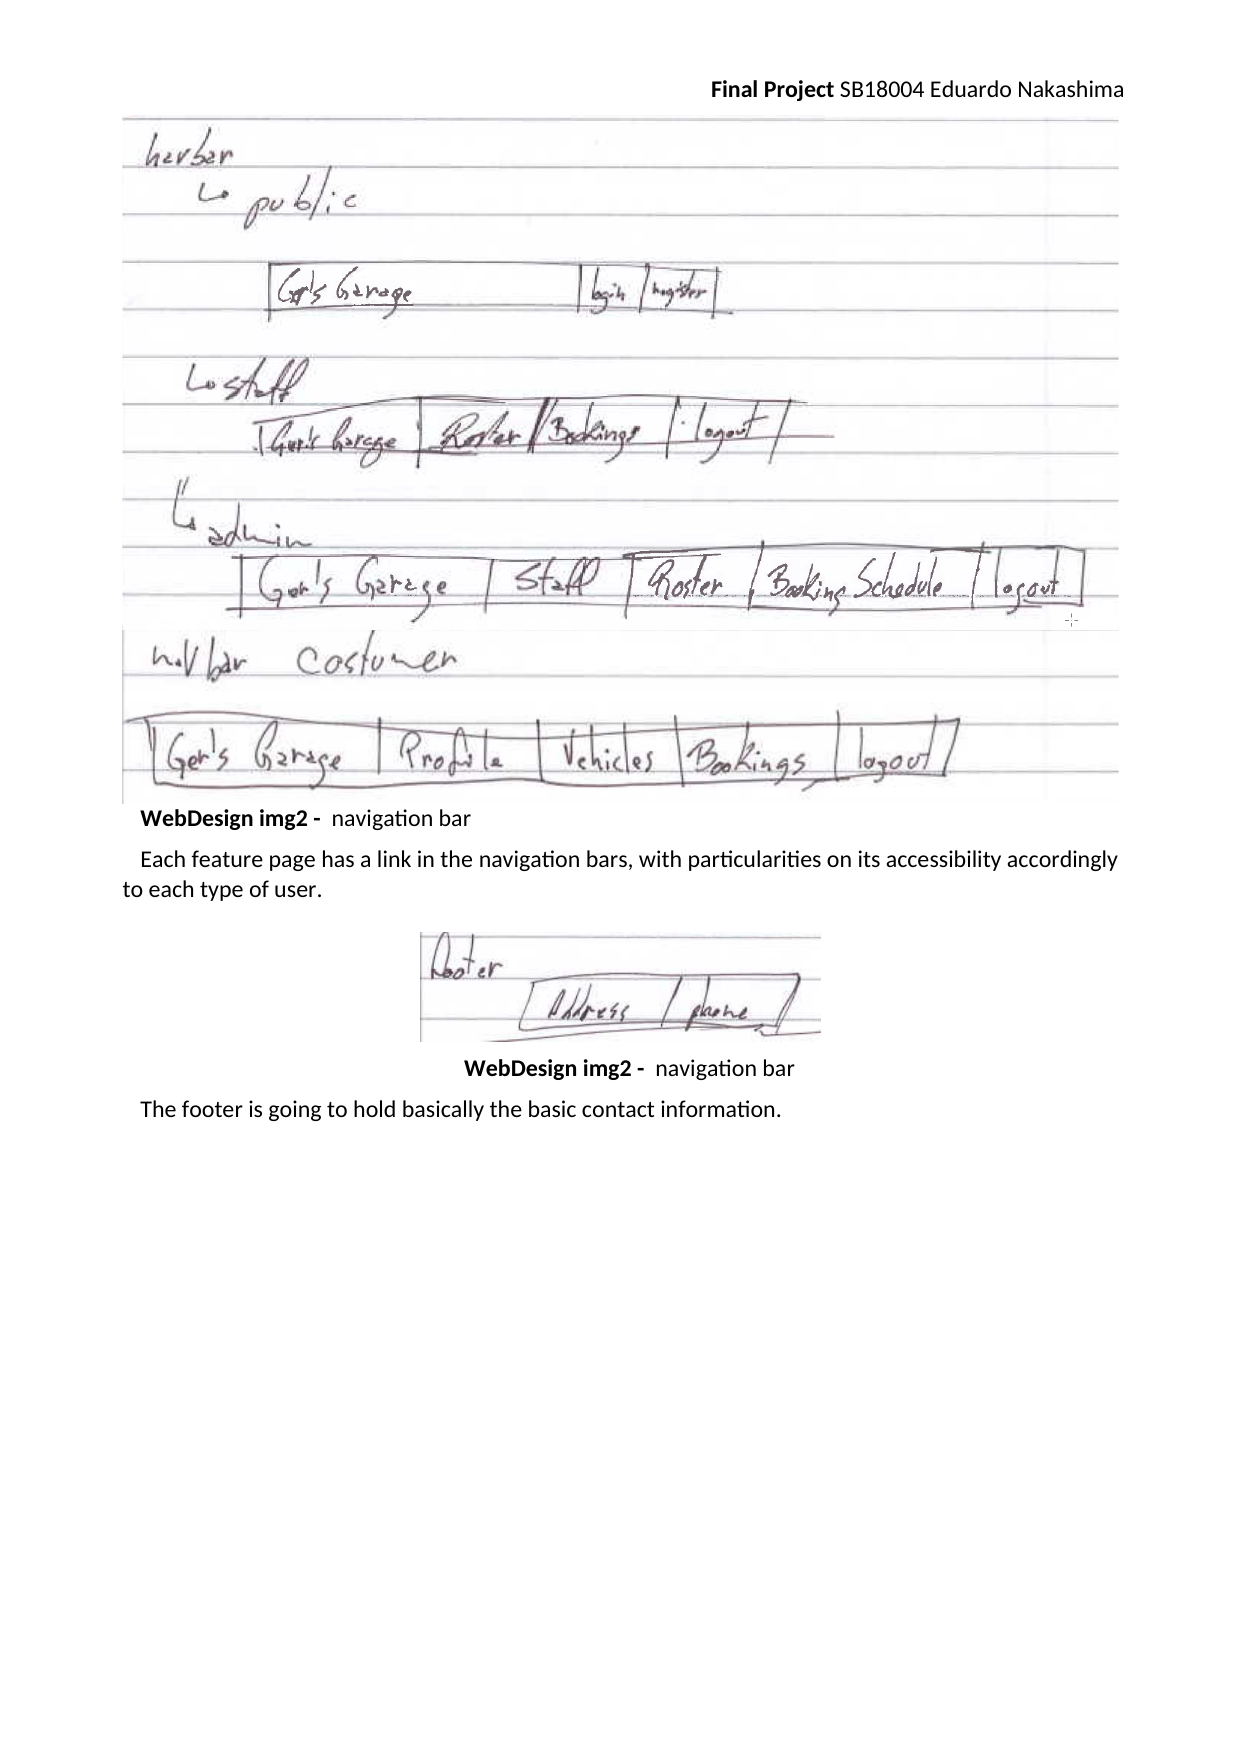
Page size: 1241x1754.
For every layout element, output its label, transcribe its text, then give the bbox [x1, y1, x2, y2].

picture [420, 932, 821, 1042]
text Each feature page has a link in the navigation bars, with particularities on its accessibility accordingly to each type of user. [122, 844, 1118, 903]
picture [122, 115, 1119, 804]
text WebDesign img2 - navigation bar [122, 915, 1118, 1083]
text The footer is going to hold basically the basic contact information. [122, 1094, 1118, 1124]
text WebDesign img2 - navigation bar [122, 804, 1118, 833]
